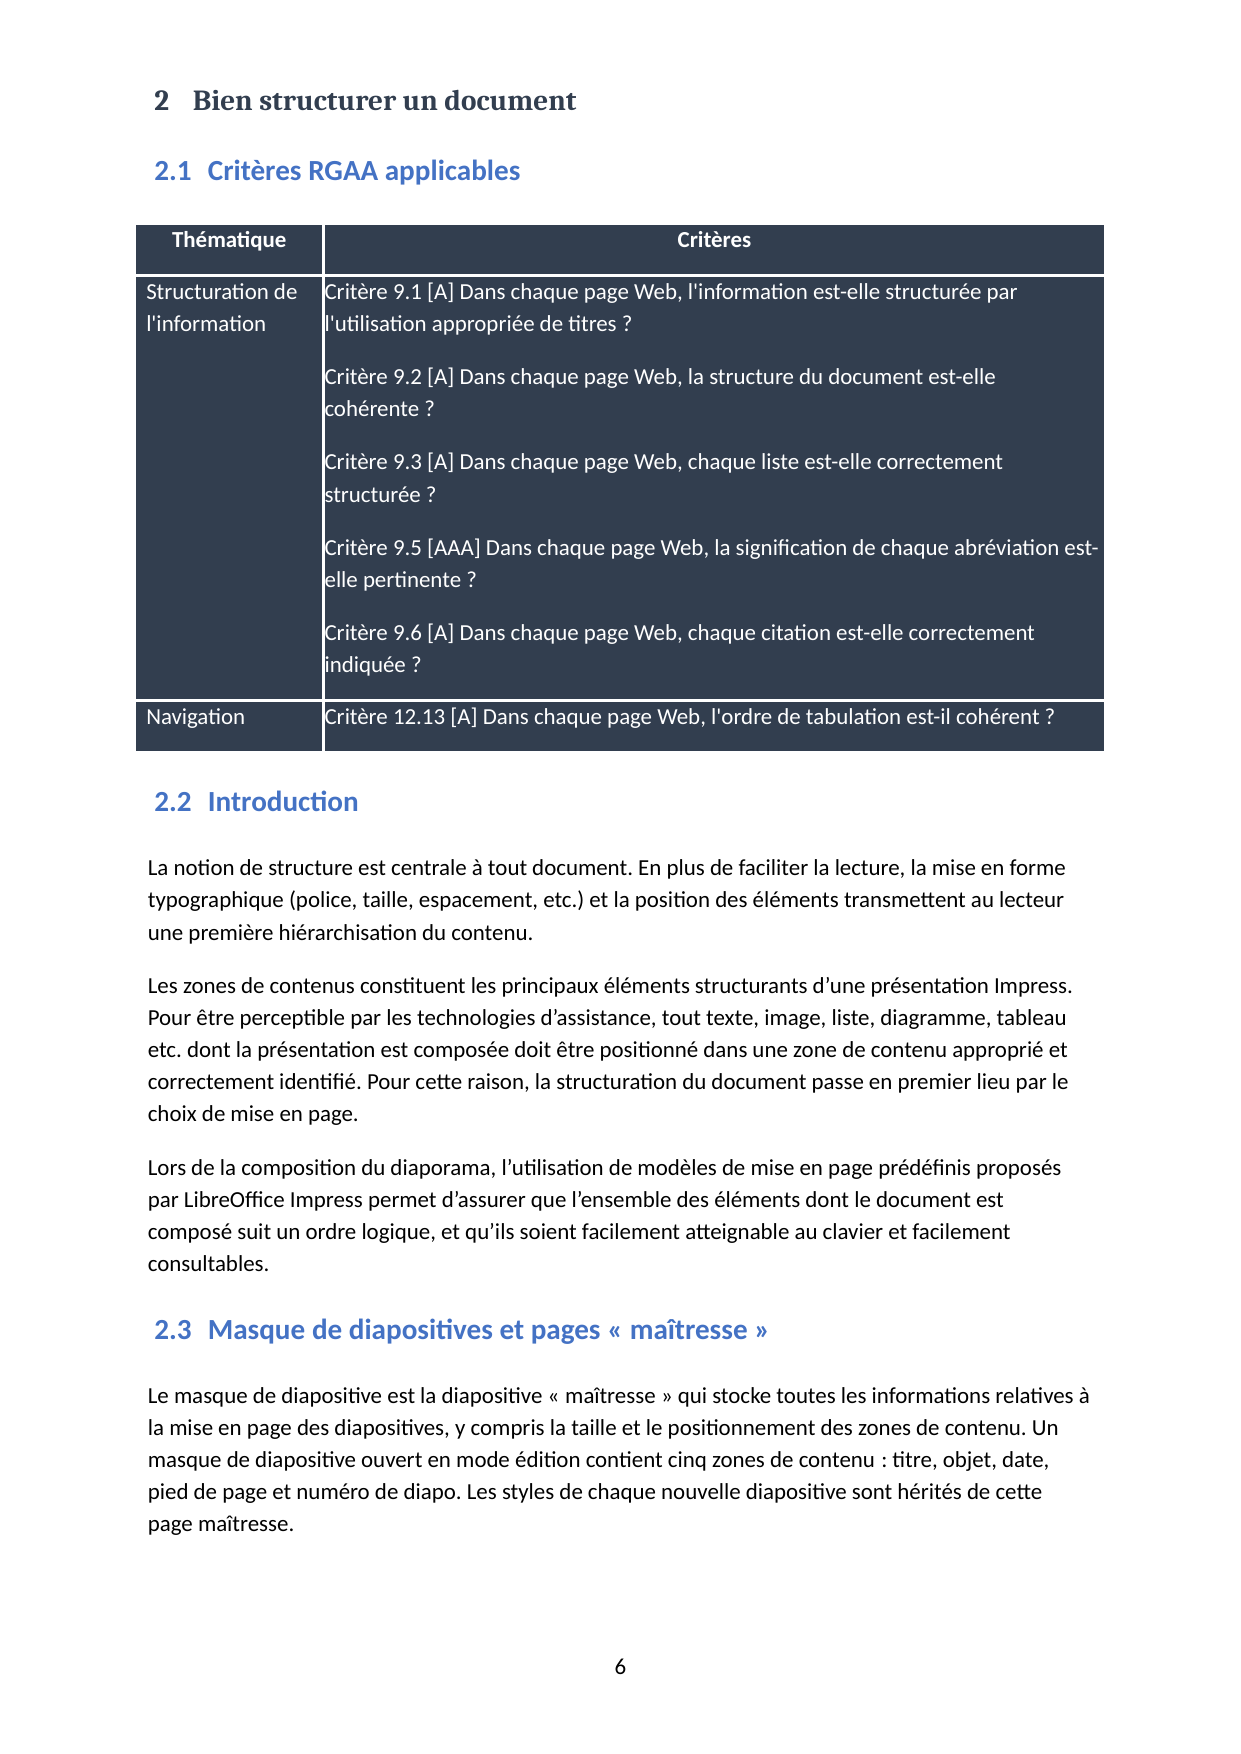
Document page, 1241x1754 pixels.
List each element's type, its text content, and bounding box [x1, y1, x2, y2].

text Les zones de contenus constituent les principaux éléments structurants d’une présentation Impress. Pour être perceptible par les technologies d’assistance, tout texte, image, liste, diagramme, tableau etc. dont la présentation est composée doit être positionné dans une zone de contenu approprié et correctement identifié. Pour cette raison, la structuration du document passe en premier lieu par le choix de mise en page. [148, 971, 1093, 1128]
text Le masque de diapositive est la diapositive « maîtresse » qui stocke toutes les informations relatives à la mise en page des diapositives, y compris la taille et le positionnement des zones de contenu. Un masque de diapositive ouvert en mode édition contient cinq zones de contenu : titre, objet, date, pied de page et numéro de diapo. Les styles de chaque nouvelle diapositive sont hérités de cette page maîtresse. [148, 1381, 1093, 1537]
subtitle Critères RGAA applicables [148, 152, 1093, 188]
table_cell Critère 9.1 [A] Dans chaque page Web, l'information est-elle structurée par l'utilisation appropriée de titres ? Critère 9.2 [A] Dans chaque page Web, la structure du document est-elle cohérente ? Critère 9.3 [A] Dans chaque page Web, chaque liste est-elle correctement structurée ? Critère 9.5 [AAA] Dans chaque page Web, la signification de chaque abréviation est-elle pertinente ? Critère 9.6 [A] Dans chaque page Web, chaque citation est-elle correctement indiquée ? [325, 277, 1104, 699]
table_cell Structuration de l'information [136, 277, 322, 699]
text La notion de structure est centrale à tout document. En plus de faciliter la lecture, la mise en forme typographique (police, taille, espacement, etc.) et la position des éléments transmettent au lecteur une première hiérarchisation du contenu. [148, 853, 1093, 946]
table_cell Critère 12.13 [A] Dans chaque page Web, l'ordre de tabulation est-il cohérent ? [325, 702, 1104, 751]
text Lors de la composition du diaporama, l’utilisation de modèles de mise en page prédéfinis proposés par LibreOffice Impress permet d’assurer que l’ensemble des éléments dont le document est composé suit un ordre logique, et qu’ils soient facilement atteignable au clavier et facilement consultables. [148, 1153, 1093, 1277]
subtitle Masque de diapositives et pages « maîtresse » [148, 1311, 1093, 1346]
subtitle Introduction [148, 783, 1093, 819]
table_header Critères [325, 225, 1104, 274]
subtitle Bien structurer un document [148, 84, 1093, 118]
table_header Thématique [136, 225, 322, 274]
table_cell Navigation [136, 702, 322, 751]
